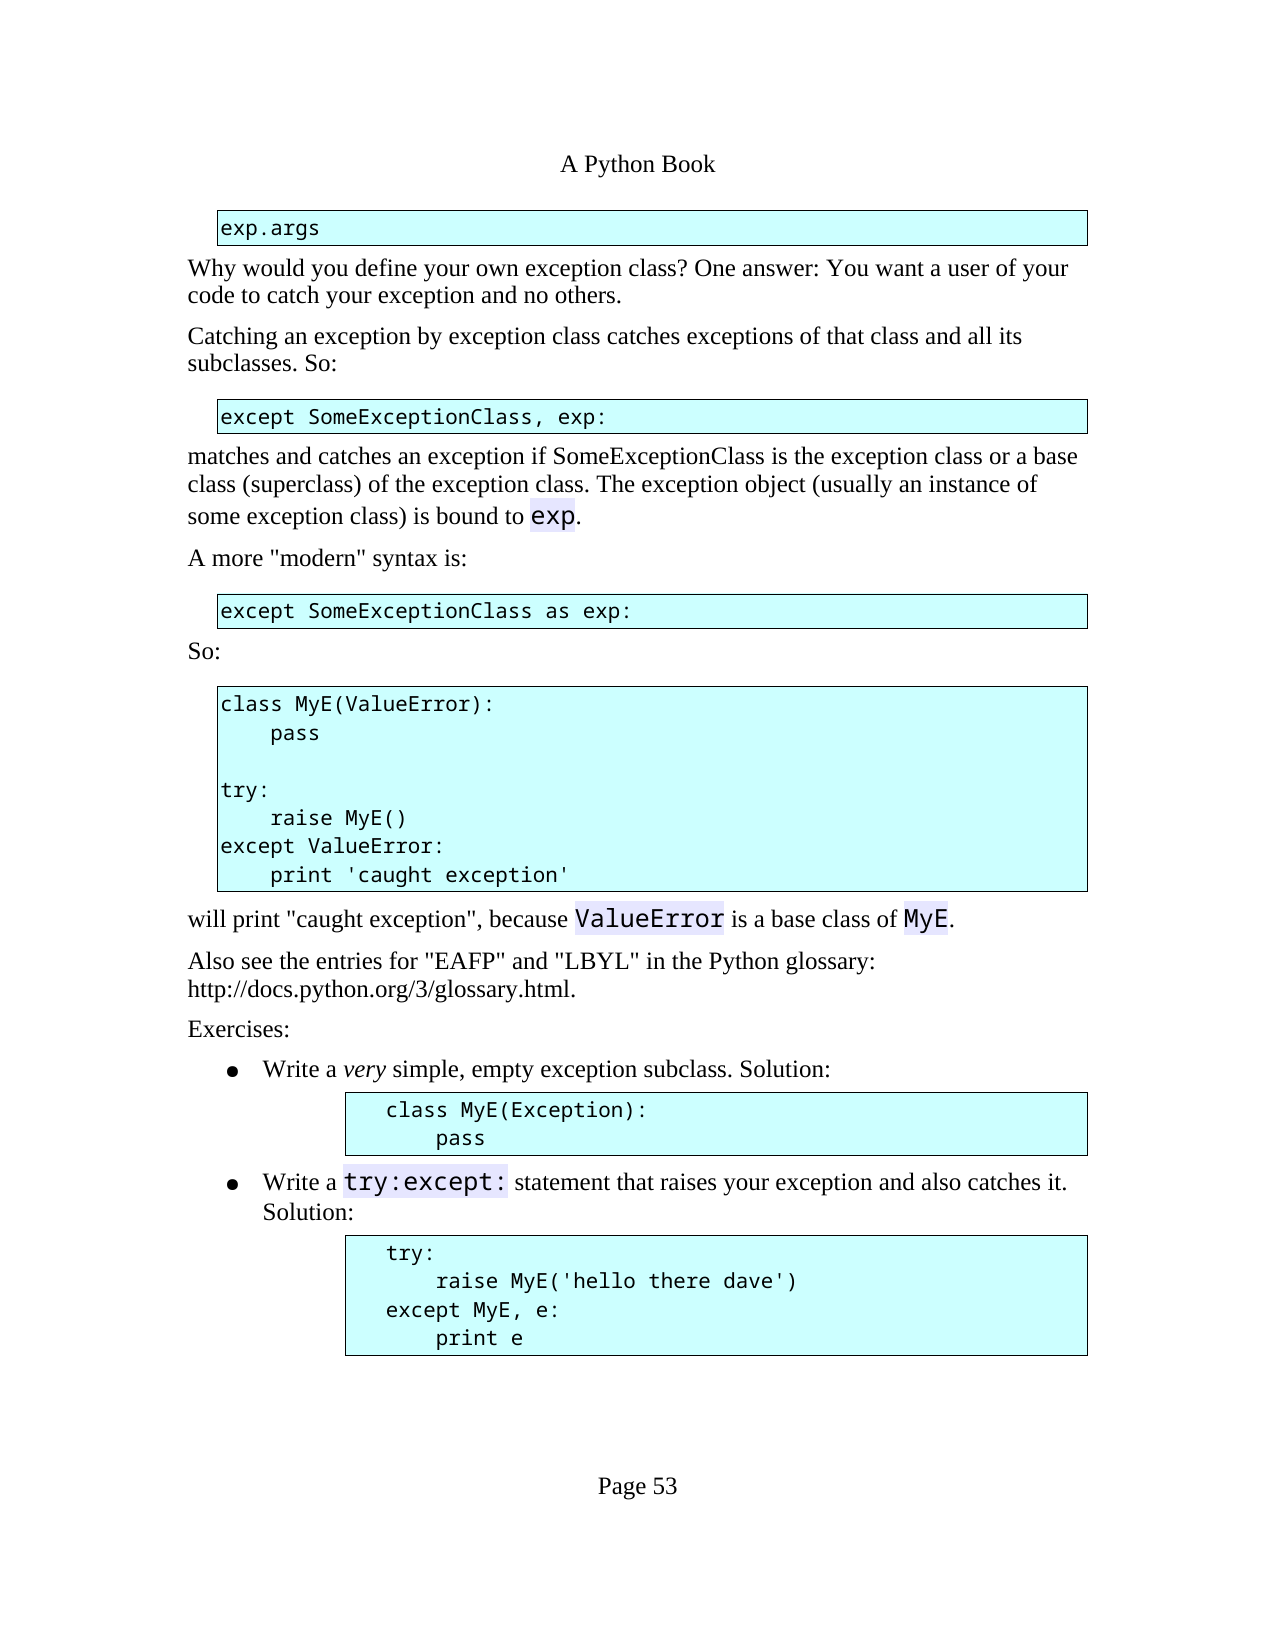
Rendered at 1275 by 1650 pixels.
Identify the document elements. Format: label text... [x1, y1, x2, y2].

text Catching an exception by exception class catches exceptions of that class and all its subclasses. So: [187, 322, 1087, 377]
text matches and catches an exception if SomeExceptionClass is the exception class or a base class (superclass) of the exception class. The exception object (usually an instance of some exception class) is bound to exp. [187, 442, 1087, 532]
text will print "caught exception", because ValueError is a base class of MyE. [187, 901, 575, 935]
text Exercises: [187, 1015, 1087, 1043]
list class MyE(Exception): pass [346, 1093, 1087, 1155]
text A more "modern" syntax is: [187, 544, 1087, 572]
text exp.args [218, 211, 1087, 245]
text will print "caught exception", because ValueError is a base class of MyE. [948, 901, 1087, 935]
text except SomeExceptionClass as exp: [218, 595, 1087, 628]
text Why would you define your own exception class? One answer: You want a user of your code to catch your exception and no others. [187, 254, 1087, 309]
list Write a try:except: statement that raises your exception and also catches it. Solution: [225, 1164, 1087, 1226]
text class MyE(ValueError): pass try: raise MyE() except ValueError: print 'caught exception' [218, 687, 1087, 891]
text will print "caught exception", because ValueError is a base class of MyE. [724, 901, 904, 935]
list Write a very simple, empty exception subclass. Solution: [225, 1055, 1087, 1083]
text except SomeExceptionClass, exp: [218, 400, 1087, 433]
text So: [187, 637, 1087, 665]
text Also see the entries for "EAFP" and "LBYL" in the Python glossary: http://docs.python.org/3/glossary.html. [187, 947, 1087, 1003]
list try: raise MyE('hello there dave') except MyE, e: print e [346, 1236, 1087, 1355]
